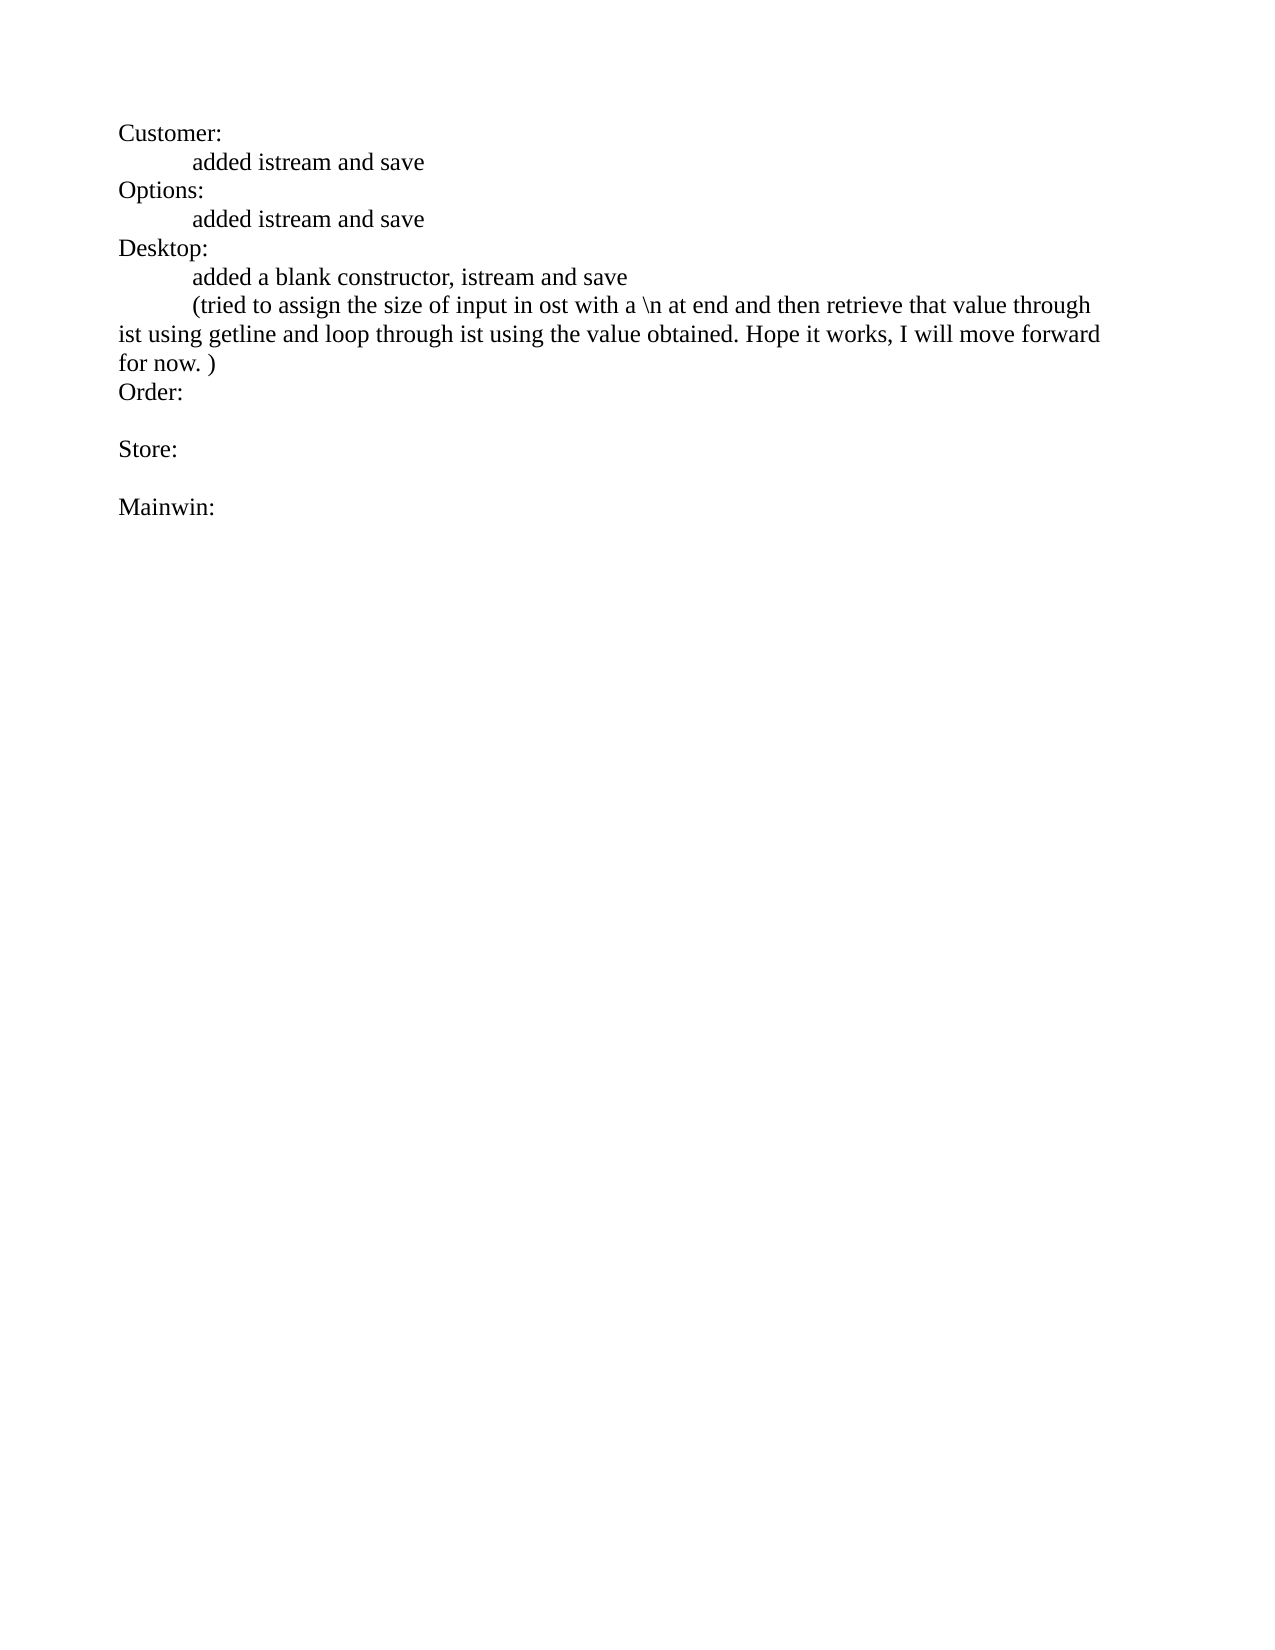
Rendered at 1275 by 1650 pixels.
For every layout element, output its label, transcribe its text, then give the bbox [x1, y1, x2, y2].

text ist using getline and loop through ist using the value obtained. Hope it works, I will move forward [118, 319, 1157, 348]
text Order: [118, 377, 1157, 406]
text Store: [118, 434, 1157, 463]
text for now. ) [118, 348, 1157, 377]
text Desktop: [118, 233, 1157, 262]
text (tried to assign the size of input in ost with a \n at end and then retrieve that value through [118, 291, 1157, 319]
text added istream and save [118, 204, 1157, 233]
text Customer: [118, 118, 1157, 147]
text added istream and save [118, 147, 1157, 176]
text added a blank constructor, istream and save [118, 262, 1157, 291]
text Mainwin: [118, 492, 1157, 521]
text Options: [118, 176, 1157, 204]
